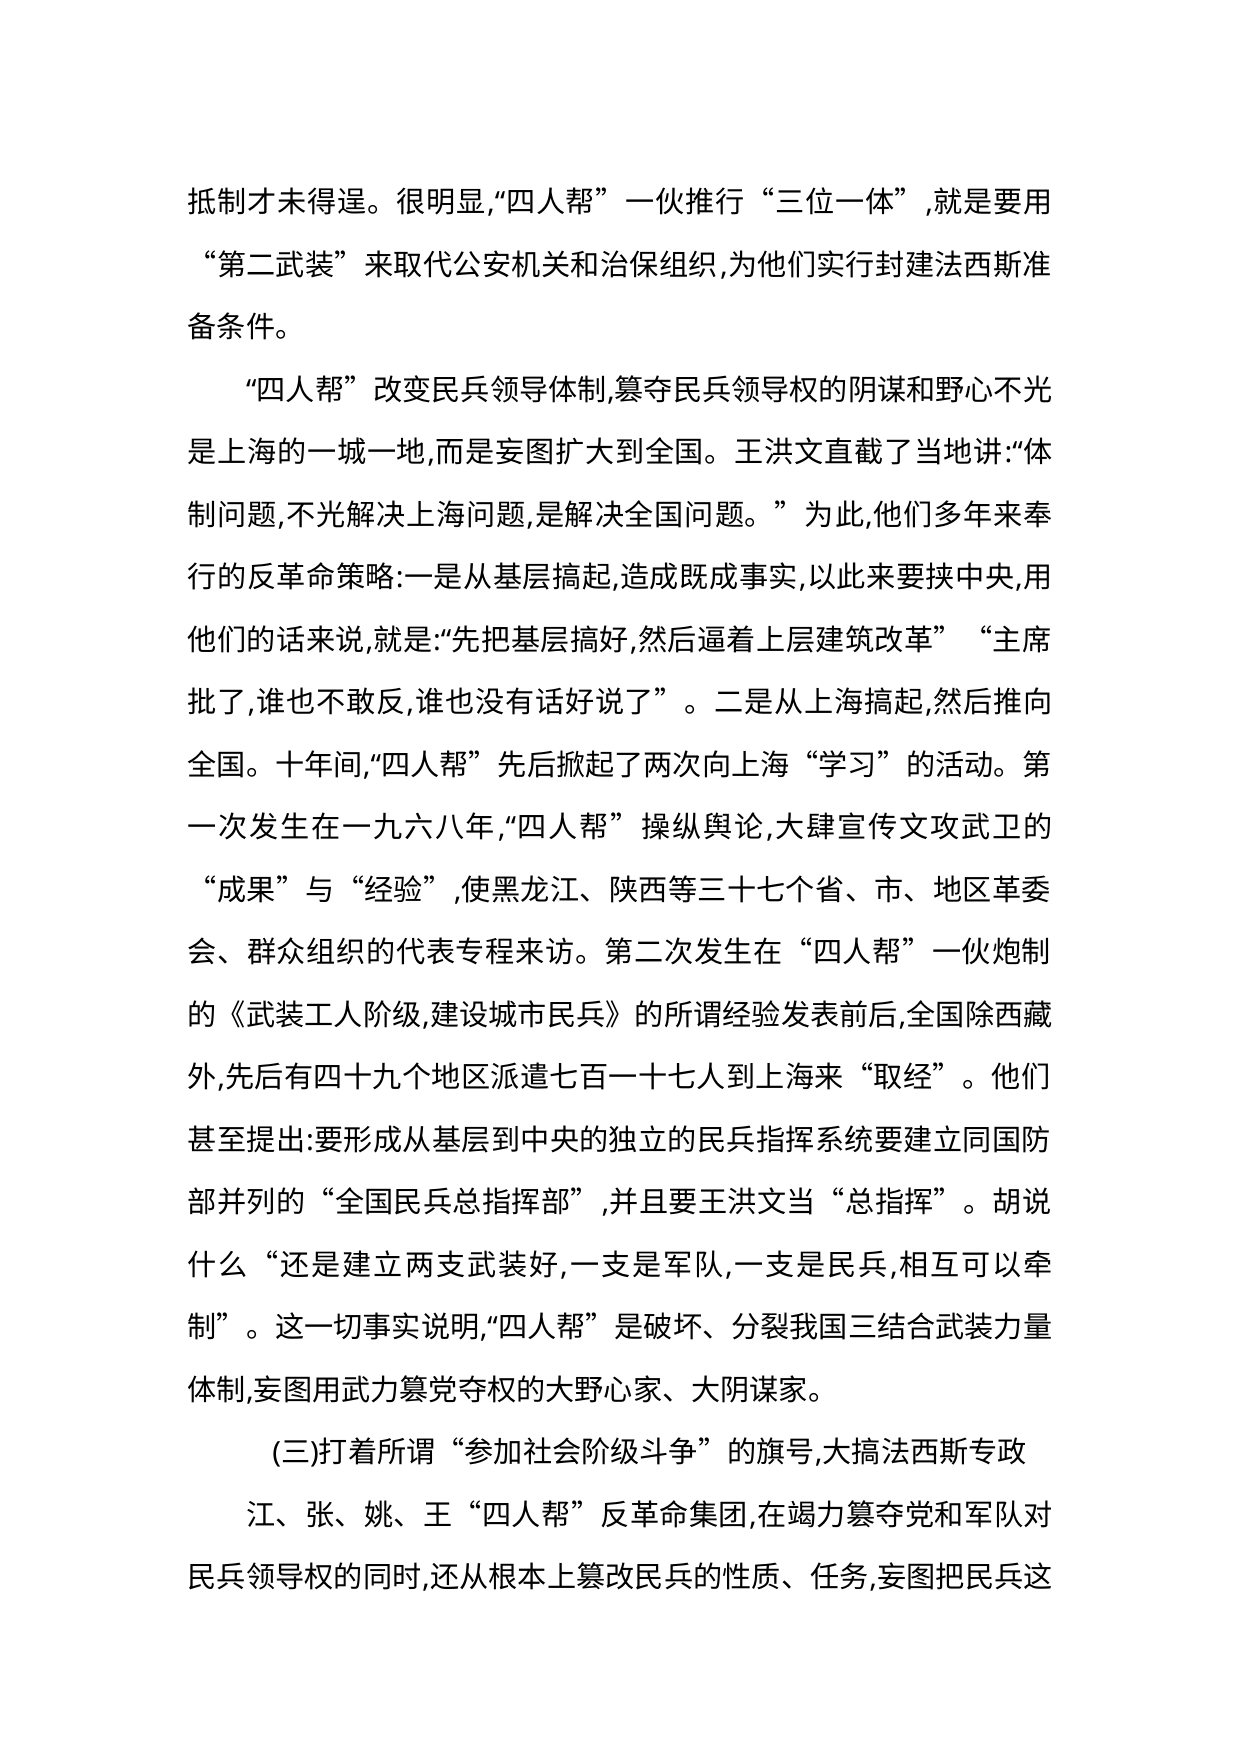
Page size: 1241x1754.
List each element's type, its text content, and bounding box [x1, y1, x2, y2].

text (三)打着所谓“参加社会阶级斗争”的旗号,大搞法西斯专政 [187, 1408, 1053, 1471]
text “四人帮”不仅要夺民兵的领导权和指挥权,而且要把公安机关和治保组织等无产阶级专政工具统统抓到手里。他们明知华国锋同志多次作过公安机关不要推广“三位一体”的指示,还是强行在基层推行。同时,还大批“治保一条线”是什么条条专政,把矛头指向毛主席制订的公安治保工作的路线、方针和政策。在“四人帮”的淫威下,全市百分之九十八的工厂、企事业单位搞起了“三位一体”。嘉定、金山两县的一些大队也进行了所谓试点。一九七五年间,施尚英等人还根据马天水提出的“下面三位一体了,上面怎么办”的所谓指示,炮制了一个把区公安分局治保科、经文保科的大部分工作和消防队的全部工作并到民兵指挥部作战组的方案。由于公安部门广大同志的抵制才未得逞。很明显,“四人帮”一伙推行“三位一体”,就是要用“第二武装”来取代公安机关和治保组织,为他们实行封建法西斯准备条件。 [187, 158, 1053, 346]
text “四人帮”改变民兵领导体制,篡夺民兵领导权的阴谋和野心不光是上海的一城一地,而是妄图扩大到全国。王洪文直截了当地讲:“体制问题,不光解决上海问题,是解决全国问题。”为此,他们多年来奉行的反革命策略:一是从基层搞起,造成既成事实,以此来要挟中央,用他们的话来说,就是:“先把基层搞好,然后逼着上层建筑改革”“主席批了,谁也不敢反,谁也没有话好说了”。二是从上海搞起,然后推向全国。十年间,“四人帮”先后掀起了两次向上海“学习”的活动。第一次发生在一九六八年,“四人帮”操纵舆论,大肆宣传文攻武卫的“成果”与“经验”,使黑龙江、陕西等三十七个省、市、地区革委会、群众组织的代表专程来访。第二次发生在“四人帮”一伙炮制的《武装工人阶级,建设城市民兵》的所谓经验发表前后,全国除西藏外,先后有四十九个地区派遣七百一十七人到上海来“取经”。他们甚至提出:要形成从基层到中央的独立的民兵指挥系统要建立同国防部并列的“全国民兵总指挥部”,并且要王洪文当“总指挥”。胡说什么“还是建立两支武装好,一支是军队,一支是民兵,相互可以牵制”。这一切事实说明,“四人帮”是破坏、分裂我国三结合武装力量体制,妄图用武力篡党夺权的大野心家、大阴谋家。 [187, 346, 1053, 1408]
text 江、张、姚、王“四人帮”反革命集团,在竭力篡夺党和军队对民兵领导权的同时,还从根本上篡改民兵的性质、任务,妄图把民兵这 [187, 1471, 1053, 1596]
